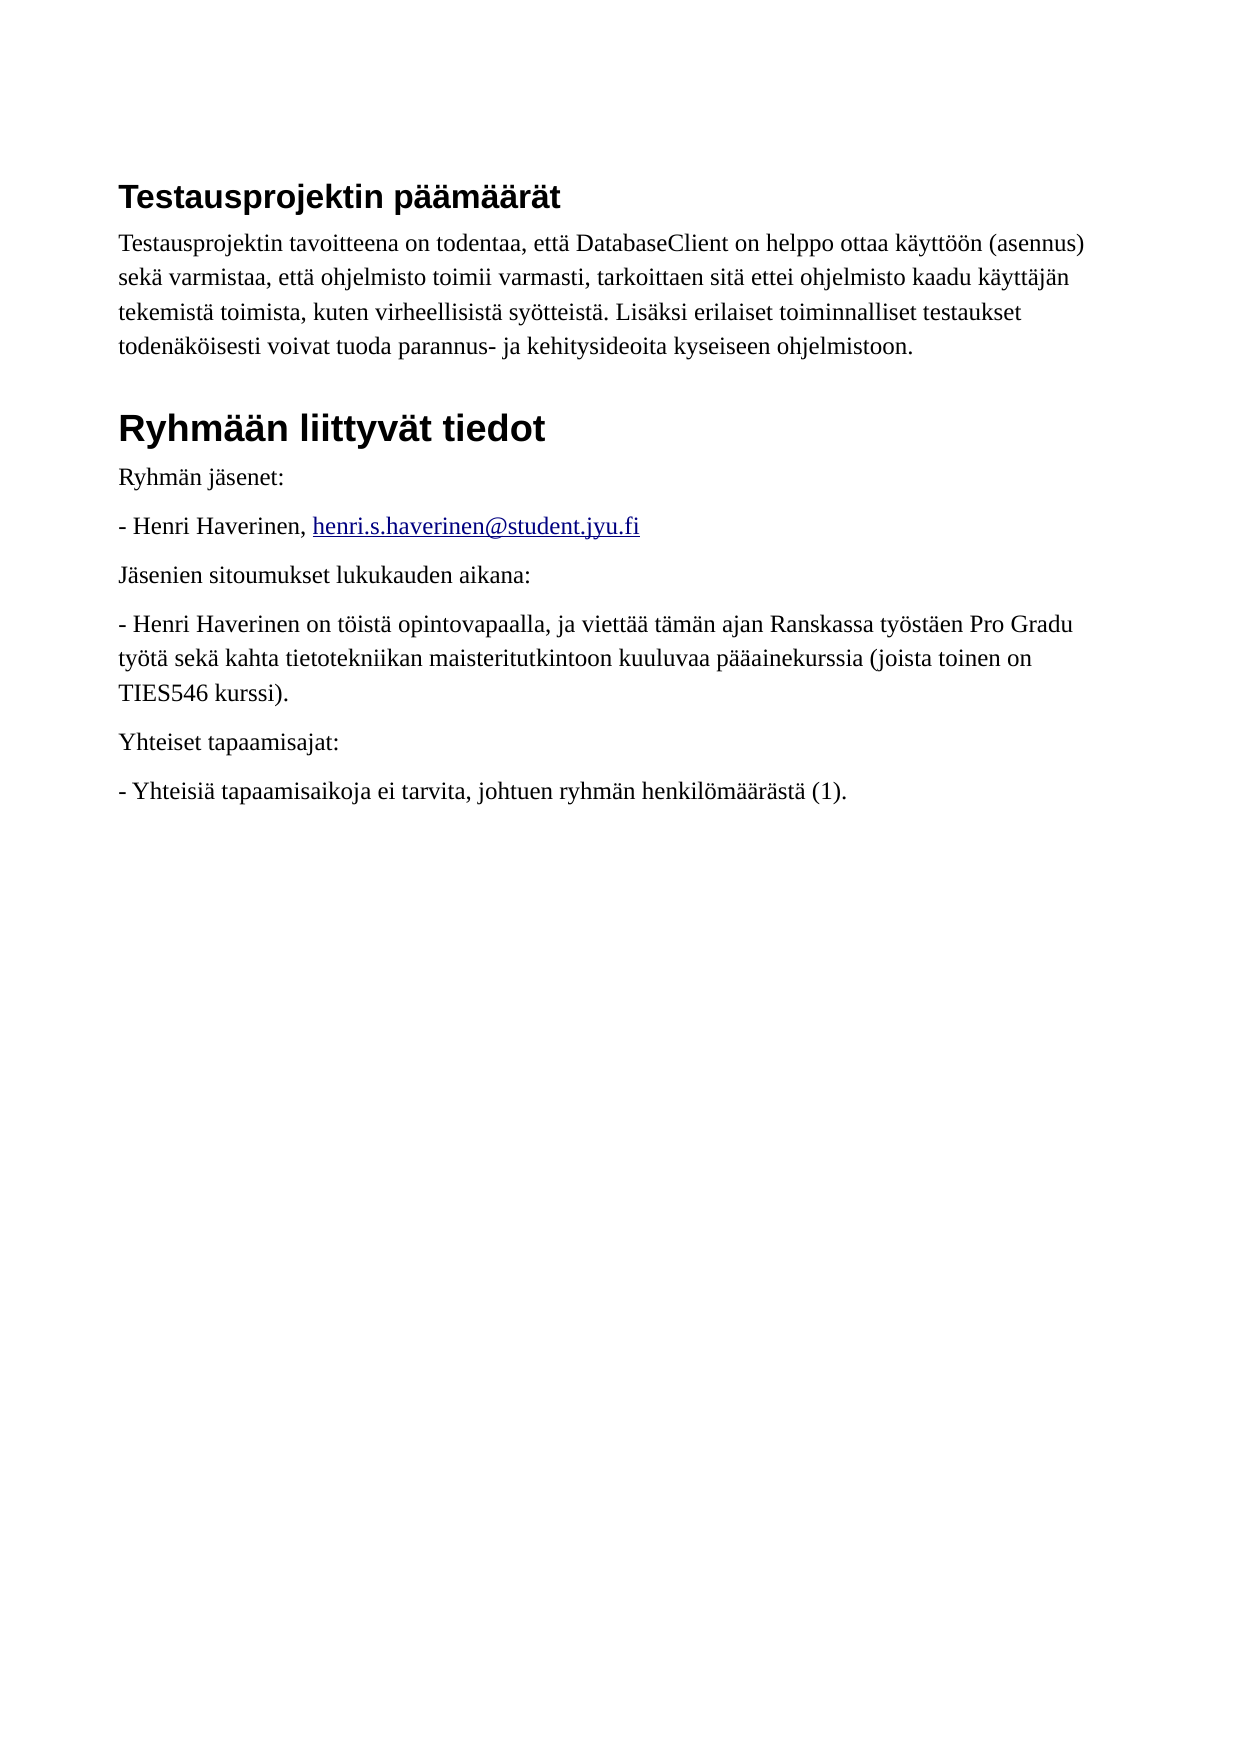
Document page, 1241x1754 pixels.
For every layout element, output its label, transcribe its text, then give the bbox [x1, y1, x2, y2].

text Testausprojektin tavoitteena on todentaa, että DatabaseClient on helppo ottaa käyttöön (asennus) sekä varmistaa, että ohjelmisto toimii varmasti, tarkoittaen sitä ettei ohjelmisto kaadu käyttäjän tekemistä toimista, kuten virheellisistä syötteistä. Lisäksi erilaiset toiminnalliset testaukset todenäköisesti voivat tuoda parannus- ja kehitysideoita kyseiseen ohjelmistoon. [118, 228, 1122, 360]
subtitle Ryhmään liittyvät tiedot [118, 406, 1122, 449]
text - Yhteisiä tapaamisaikoja ei tarvita, johtuen ryhmän henkilömäärästä (1). [118, 776, 1122, 805]
text Yhteiset tapaamisajat: [118, 727, 1122, 756]
text Jäsenien sitoumukset lukukauden aikana: [118, 560, 1122, 588]
text - Henri Haverinen on töistä opintovapaalla, ja viettää tämän ajan Ranskassa työstäen Pro Gradu työtä sekä kahta tietotekniikan maisteritutkintoon kuuluvaa pääainekurssia (joista toinen on TIES546 kurssi). [118, 609, 1122, 707]
text - Henri Haverinen, henri.s.haverinen@student.jyu.fi [118, 511, 1122, 539]
subtitle Testausprojektin päämäärät [118, 177, 1122, 216]
text Ryhmän jäsenet: [118, 462, 1122, 490]
